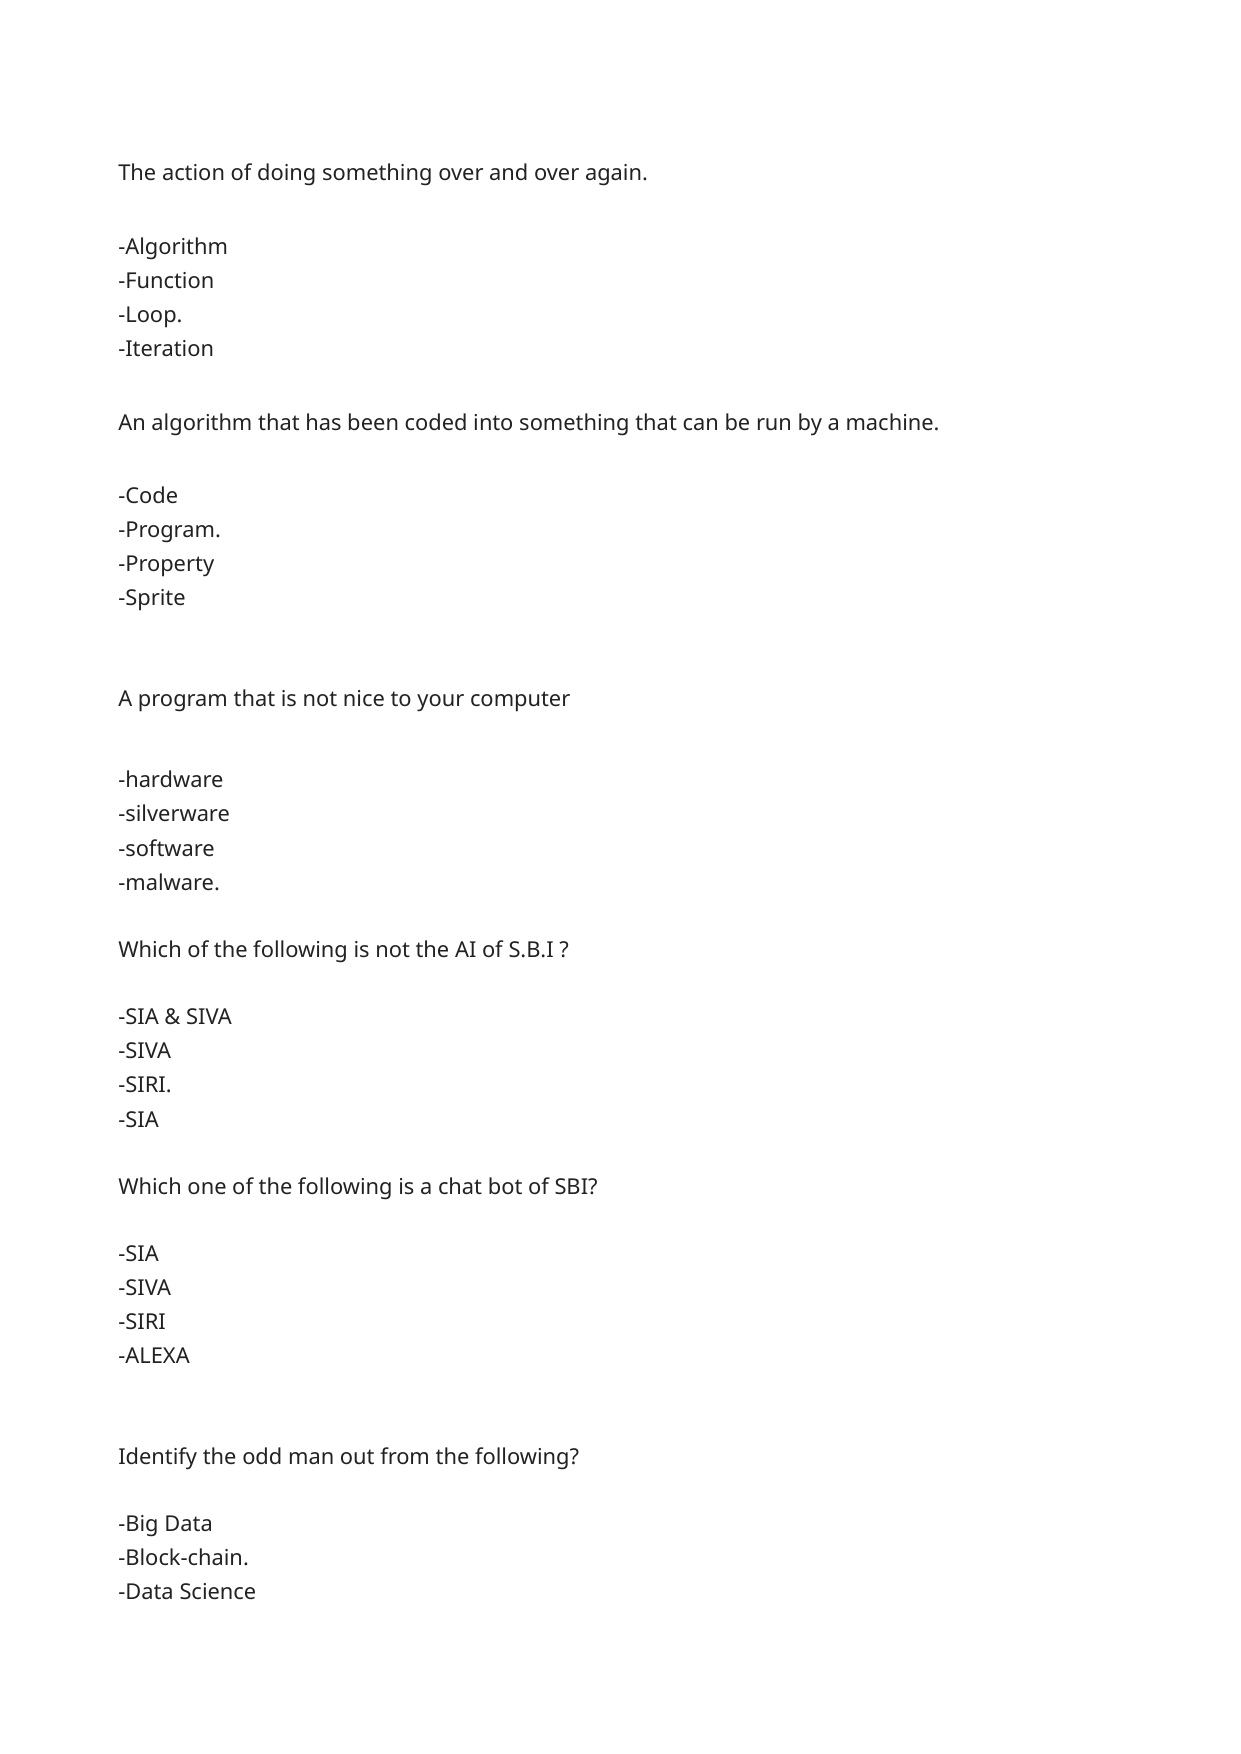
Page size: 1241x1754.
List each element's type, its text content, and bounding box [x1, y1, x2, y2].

text -SIVA [118, 1035, 1122, 1065]
text -Sprite [118, 582, 1122, 612]
text -hardware [118, 764, 1122, 794]
text -Iteration [118, 333, 1122, 363]
text -SIA [118, 1104, 1122, 1133]
text -Property [118, 548, 1122, 578]
text An algorithm that has been coded into something that can be run by a machine. [118, 406, 1122, 436]
text -Function [118, 265, 1122, 294]
text -Code [118, 480, 1122, 509]
text -Algorithm [118, 231, 1122, 260]
text -silverware [118, 798, 1122, 828]
text -SIA & SIVA [118, 1001, 1122, 1031]
text The action of doing something over and over again. [118, 157, 1122, 187]
text -Loop. [118, 299, 1122, 329]
text -SIVA [118, 1272, 1122, 1302]
text -Big Data [118, 1508, 1122, 1538]
text -Data Science [118, 1576, 1122, 1606]
text -SIA [118, 1238, 1122, 1268]
text Which one of the following is a chat bot of SBI? [118, 1171, 1122, 1201]
text -ALEXA [118, 1341, 1122, 1370]
text -SIRI [118, 1306, 1122, 1336]
text A program that is not nice to your computer [118, 682, 1122, 712]
text -Program. [118, 514, 1122, 544]
text Which of the following is not the AI of S.B.I ? [118, 934, 1122, 964]
text -software [118, 833, 1122, 862]
text -Block-chain. [118, 1542, 1122, 1572]
text -malware. [118, 867, 1122, 897]
text -SIRI. [118, 1069, 1122, 1099]
text Identify the odd man out from the following? [118, 1441, 1122, 1471]
